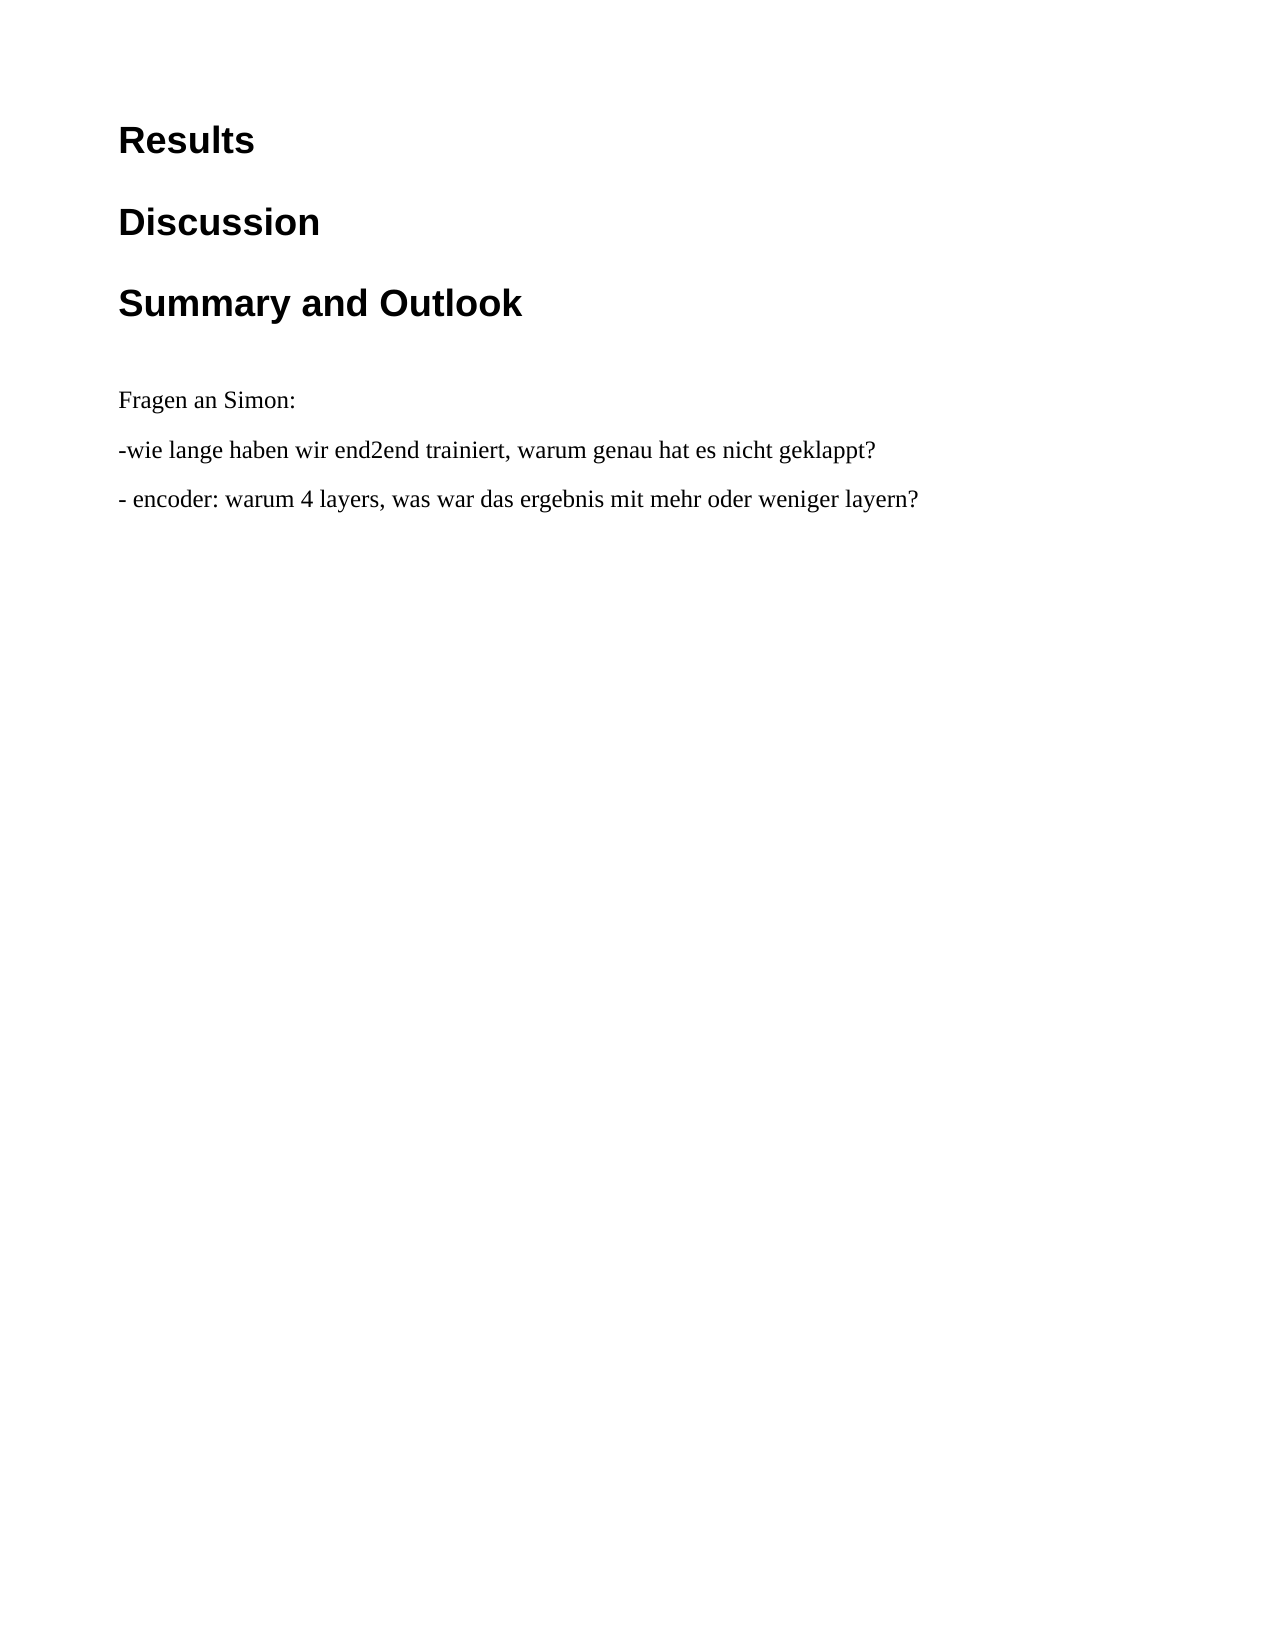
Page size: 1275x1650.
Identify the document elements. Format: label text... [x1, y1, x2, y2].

subtitle Summary and Outlook [118, 280, 1157, 324]
text - encoder: warum 4 layers, was war das ergebnis mit mehr oder weniger layern? [118, 484, 1157, 512]
text Fragen an Simon: [118, 386, 1157, 414]
text -wie lange haben wir end2end trainiert, warum genau hat es nicht geklappt? [118, 435, 1157, 463]
subtitle Discussion [118, 199, 1157, 243]
subtitle Results [118, 118, 1157, 162]
